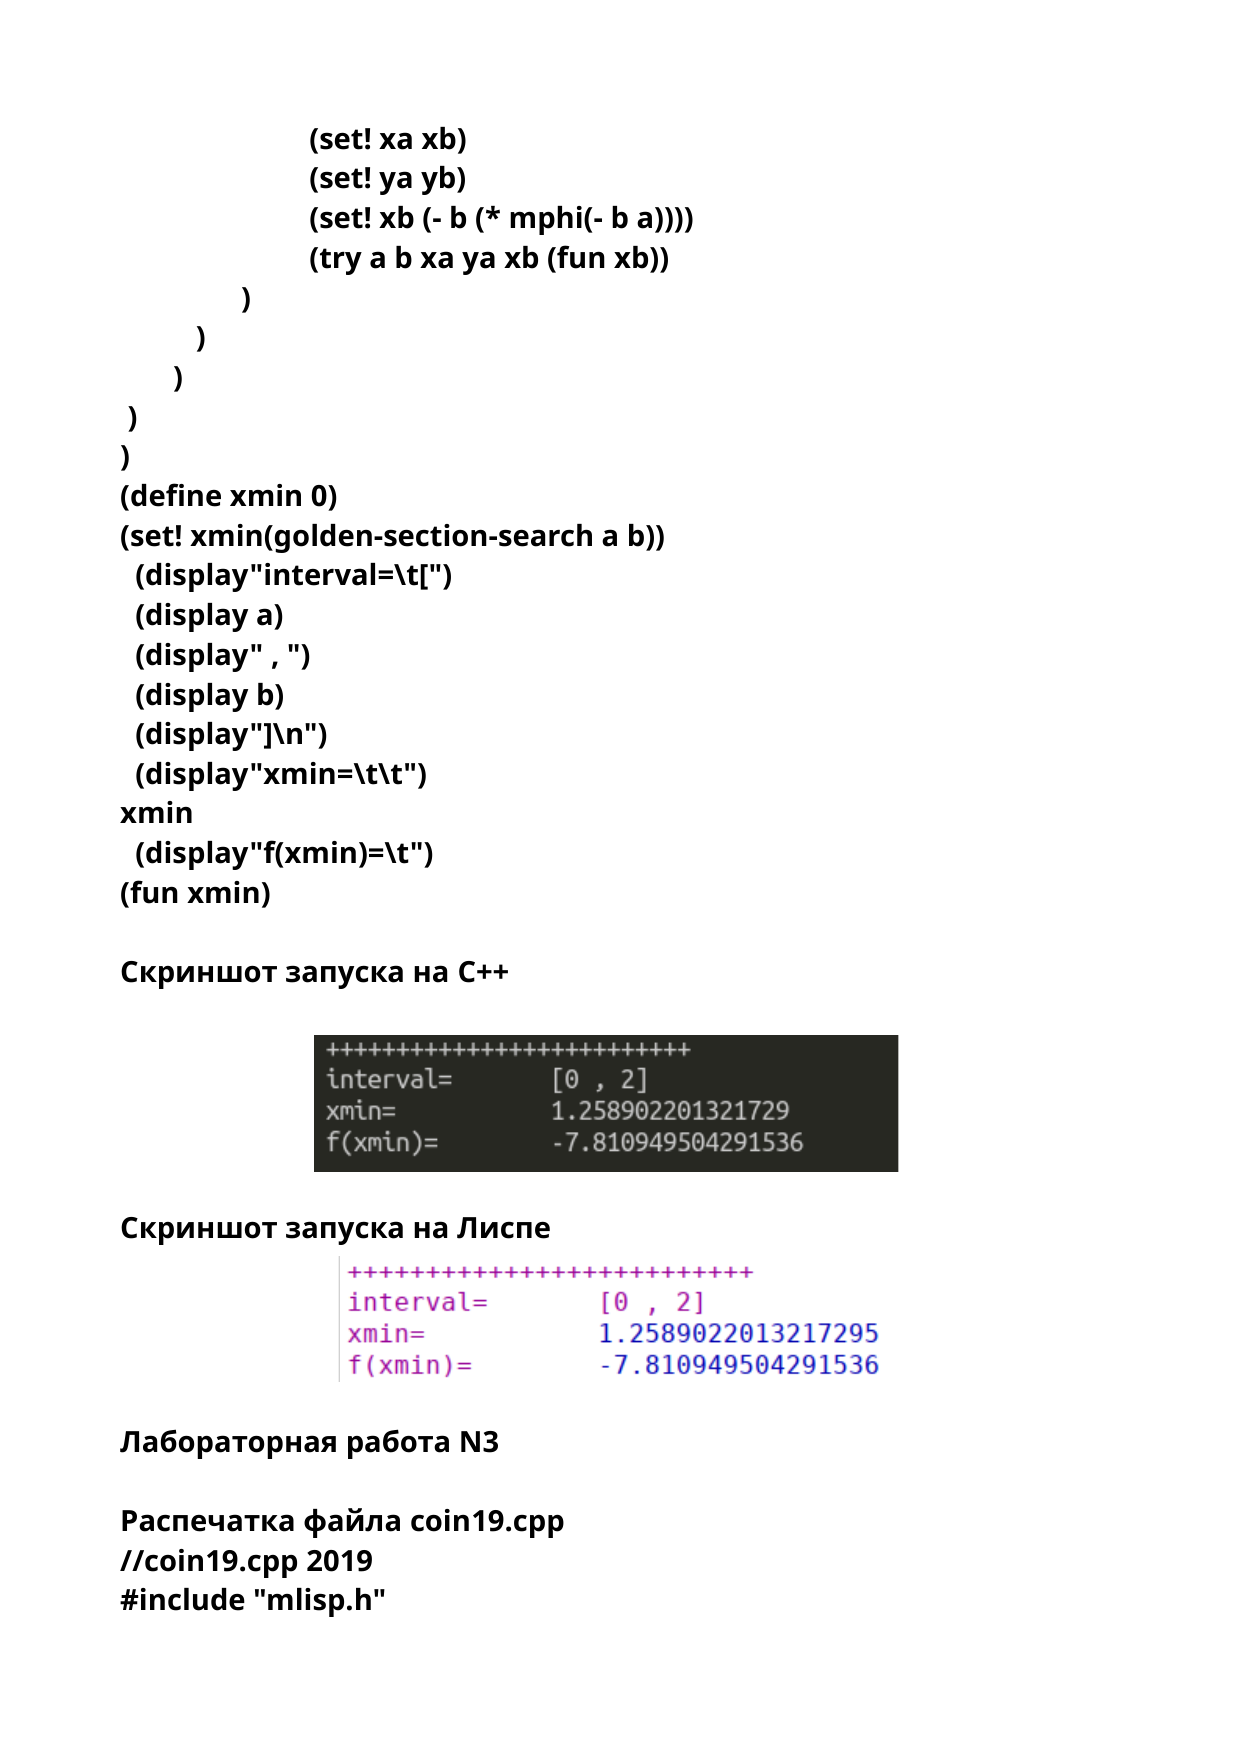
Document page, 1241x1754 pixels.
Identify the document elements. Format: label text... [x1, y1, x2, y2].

text (set! xmin(golden-section-search a b)) [120, 515, 1120, 555]
text (display a) [120, 594, 1120, 634]
text Скриншот запуска на Лиспе [120, 1207, 1120, 1247]
text (define xmin 0) [120, 475, 1120, 515]
text //coin19.cpp 2019 [120, 1540, 1120, 1579]
text (display"]\n") [120, 713, 1120, 753]
text Скриншот запуска на C++ [120, 952, 1120, 991]
text ) [120, 277, 1120, 317]
text xmin [120, 793, 1120, 832]
text ) [120, 396, 1120, 436]
text (set! xb (- b (* mphi(- b a)))) [120, 197, 1120, 237]
picture [338, 1256, 970, 1382]
text (display"xmin=\t\t") [120, 753, 1120, 793]
text (display" , ") [120, 634, 1120, 674]
text ) [120, 356, 1120, 396]
text ) [120, 317, 1120, 356]
text Распечатка файла coin19.cpp [120, 1500, 1120, 1540]
text ) [120, 436, 1120, 475]
text (display"f(xmin)=\t") [120, 832, 1120, 872]
text (display"interval=\t[") [120, 555, 1120, 594]
text (set! ya yb) [120, 158, 1120, 197]
text (fun xmin) [120, 872, 1120, 912]
picture [314, 1035, 899, 1172]
text (try a b xa ya xb (fun xb)) [120, 237, 1120, 277]
text (set! xa xb) [120, 118, 1120, 158]
text (display b) [120, 674, 1120, 713]
text #include "mlisp.h" [120, 1579, 1120, 1619]
text Лабораторная работа N3 [120, 1421, 1120, 1461]
